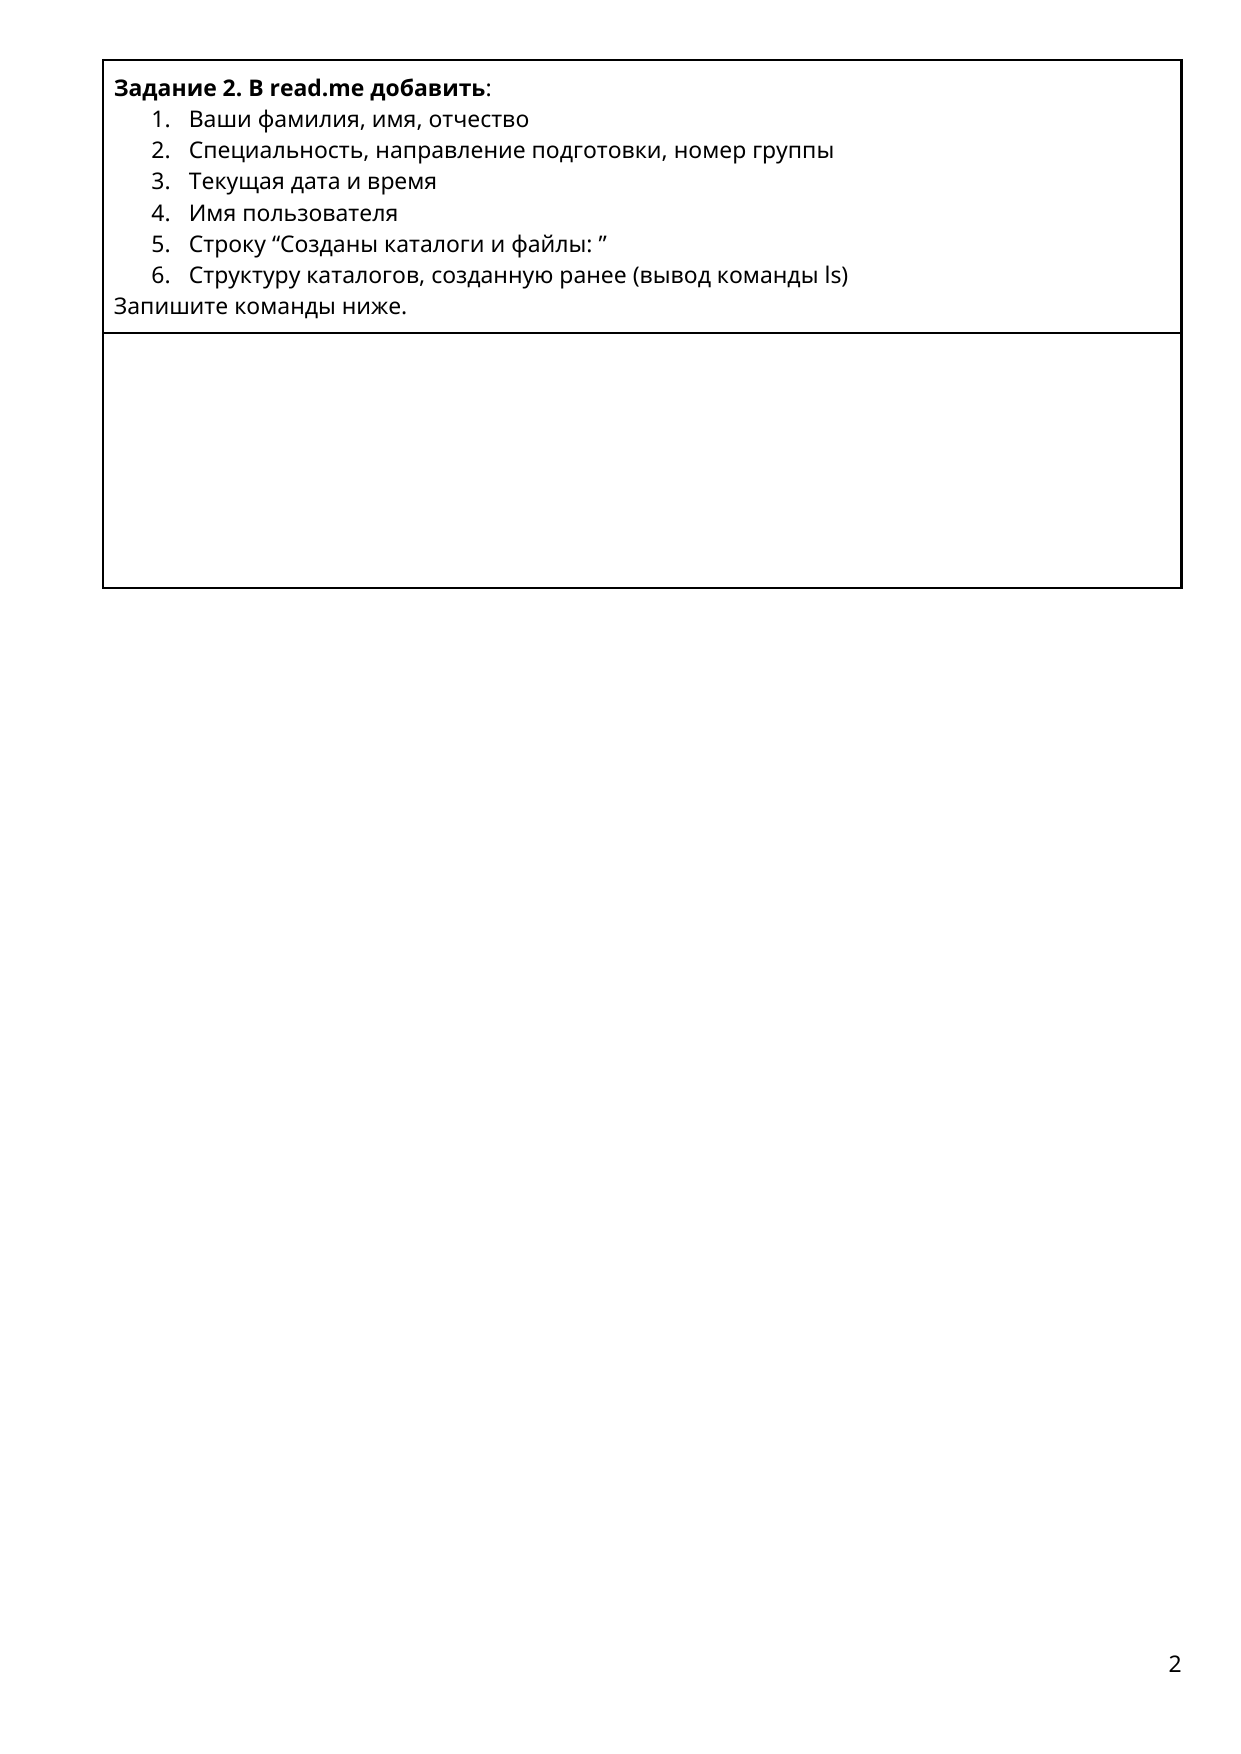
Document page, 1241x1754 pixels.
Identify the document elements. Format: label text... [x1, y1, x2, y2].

table_cell Задание 2. В read.me добавить: Ваши фамилия, имя, отчество Специальность, направление подготовки, номер группы Текущая дата и время Имя пользователя Строку “Созданы каталоги и файлы: ” Структуру каталогов, созданную ранее (вывод команды ls) Запишите команды ниже. [104, 61, 1180, 332]
table_cell [104, 334, 1180, 587]
